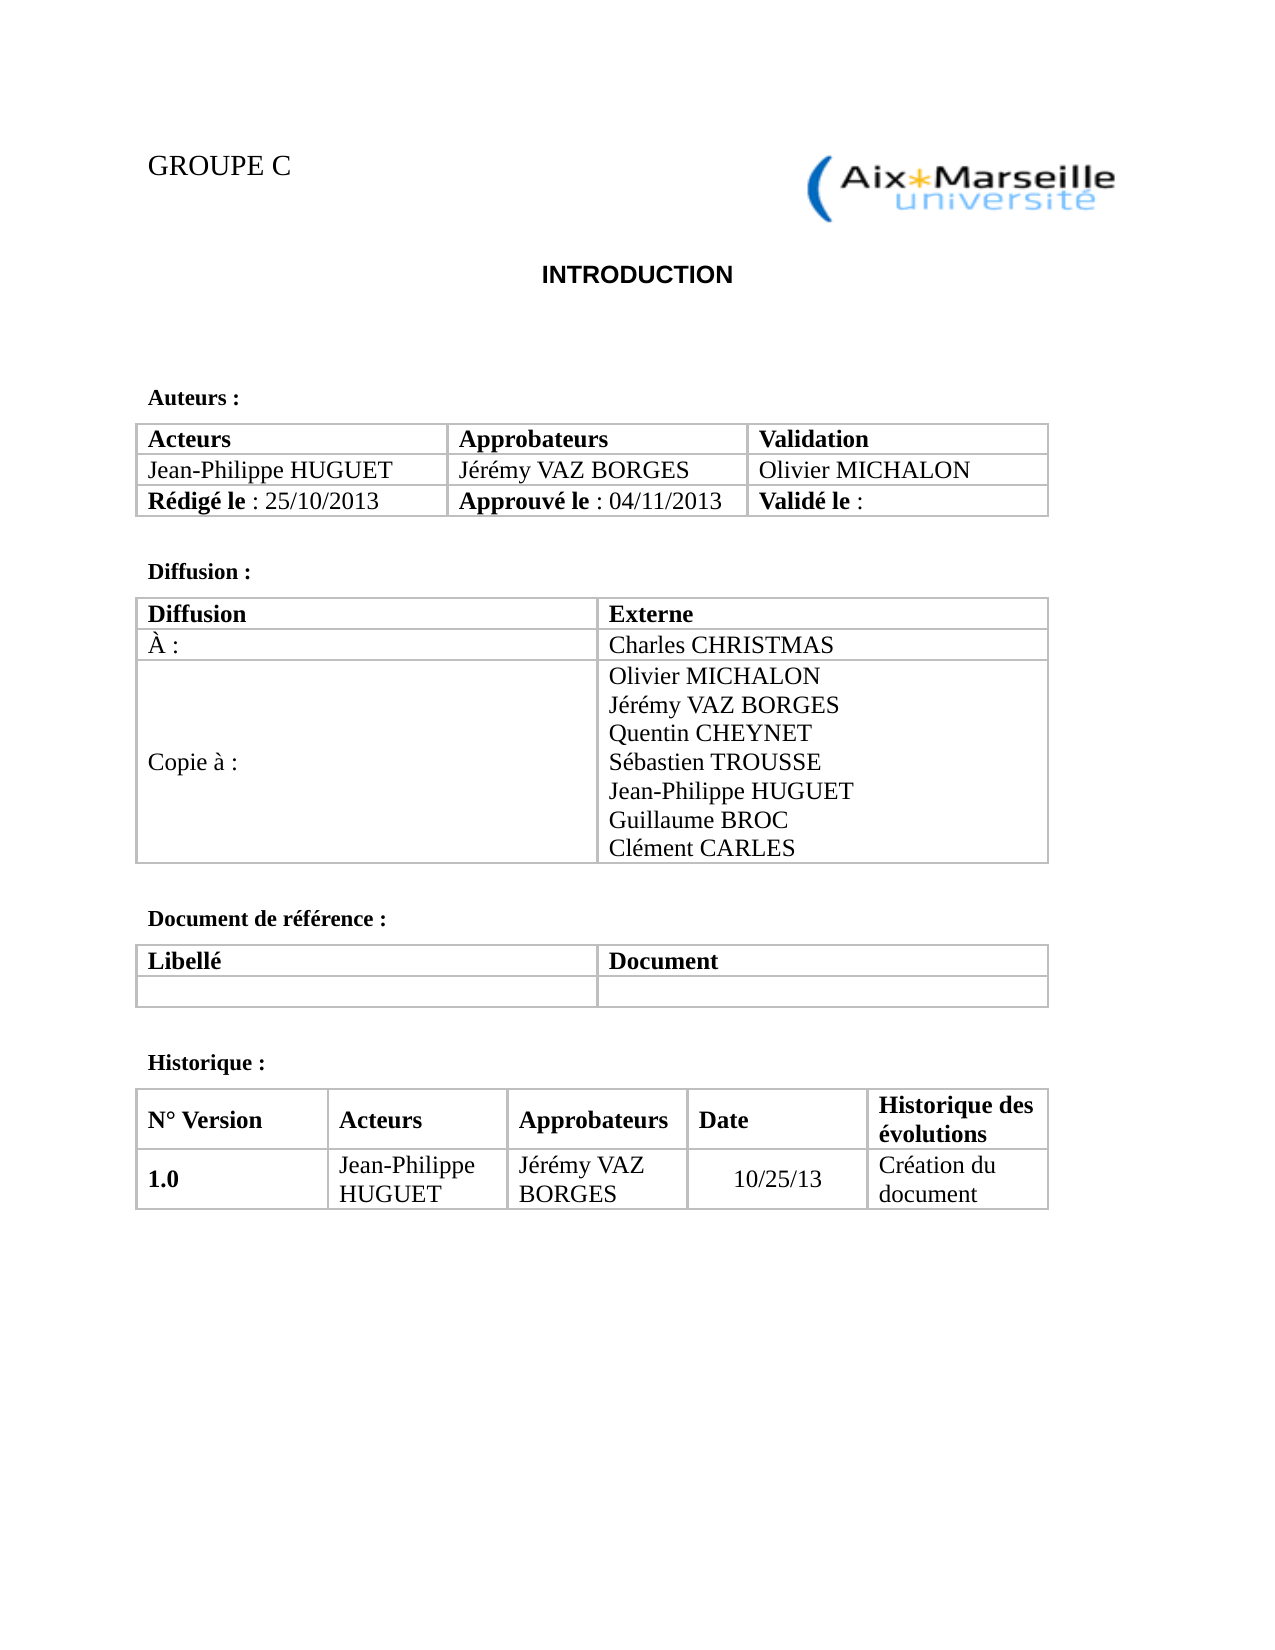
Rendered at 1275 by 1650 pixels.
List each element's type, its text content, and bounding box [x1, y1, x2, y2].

table_cell [599, 977, 1047, 1006]
table_cell 1.0 [138, 1150, 327, 1207]
table_header Acteurs [138, 425, 446, 453]
table_cell Création du document [869, 1150, 1047, 1207]
table_cell Jérémy VAZ BORGES [449, 455, 746, 484]
table_cell Jean-Philippe HUGUET [138, 455, 446, 484]
text Auteurs : [148, 384, 1127, 410]
table_header Acteurs [329, 1090, 506, 1148]
table_cell Jérémy VAZ BORGES [509, 1150, 686, 1207]
table_cell Approuvé le : 04/11/2013 [449, 486, 746, 515]
table_header Document [599, 946, 1047, 975]
table_cell Jean-Philippe HUGUET [329, 1150, 506, 1207]
table_cell Rédigé le : 25/10/2013 [138, 486, 446, 515]
table_cell Charles CHRISTMAS [599, 630, 1047, 659]
text GROUPE C [148, 148, 1127, 181]
text INTRODUCTION [148, 260, 1127, 289]
table_header Historique des évolutions [869, 1090, 1047, 1148]
table_cell Olivier MICHALON [749, 455, 1047, 484]
text Document de référence : [148, 906, 1127, 932]
text Diffusion : [148, 558, 1127, 585]
table_header Approbateurs [449, 425, 746, 453]
text Historique : [148, 1049, 1127, 1076]
table_cell [138, 977, 596, 1006]
table_cell Validé le : [749, 486, 1047, 515]
table_cell Copie à : [138, 661, 596, 862]
table_cell Olivier MICHALON Jérémy VAZ BORGES Quentin CHEYNET Sébastien TROUSSE Jean-Philippe HUGUET Guillaume BROC Clément CARLES [599, 661, 1047, 862]
table_header Date [689, 1090, 866, 1148]
table_header Approbateurs [509, 1090, 686, 1148]
table_header Libellé [138, 946, 596, 975]
table_header N° Version [138, 1090, 327, 1148]
table_header Validation [749, 425, 1047, 453]
table_cell À : [138, 630, 596, 659]
table_header Diffusion [138, 599, 596, 628]
table_cell 25/10/13 [689, 1150, 866, 1207]
table_header Externe [599, 599, 1047, 628]
